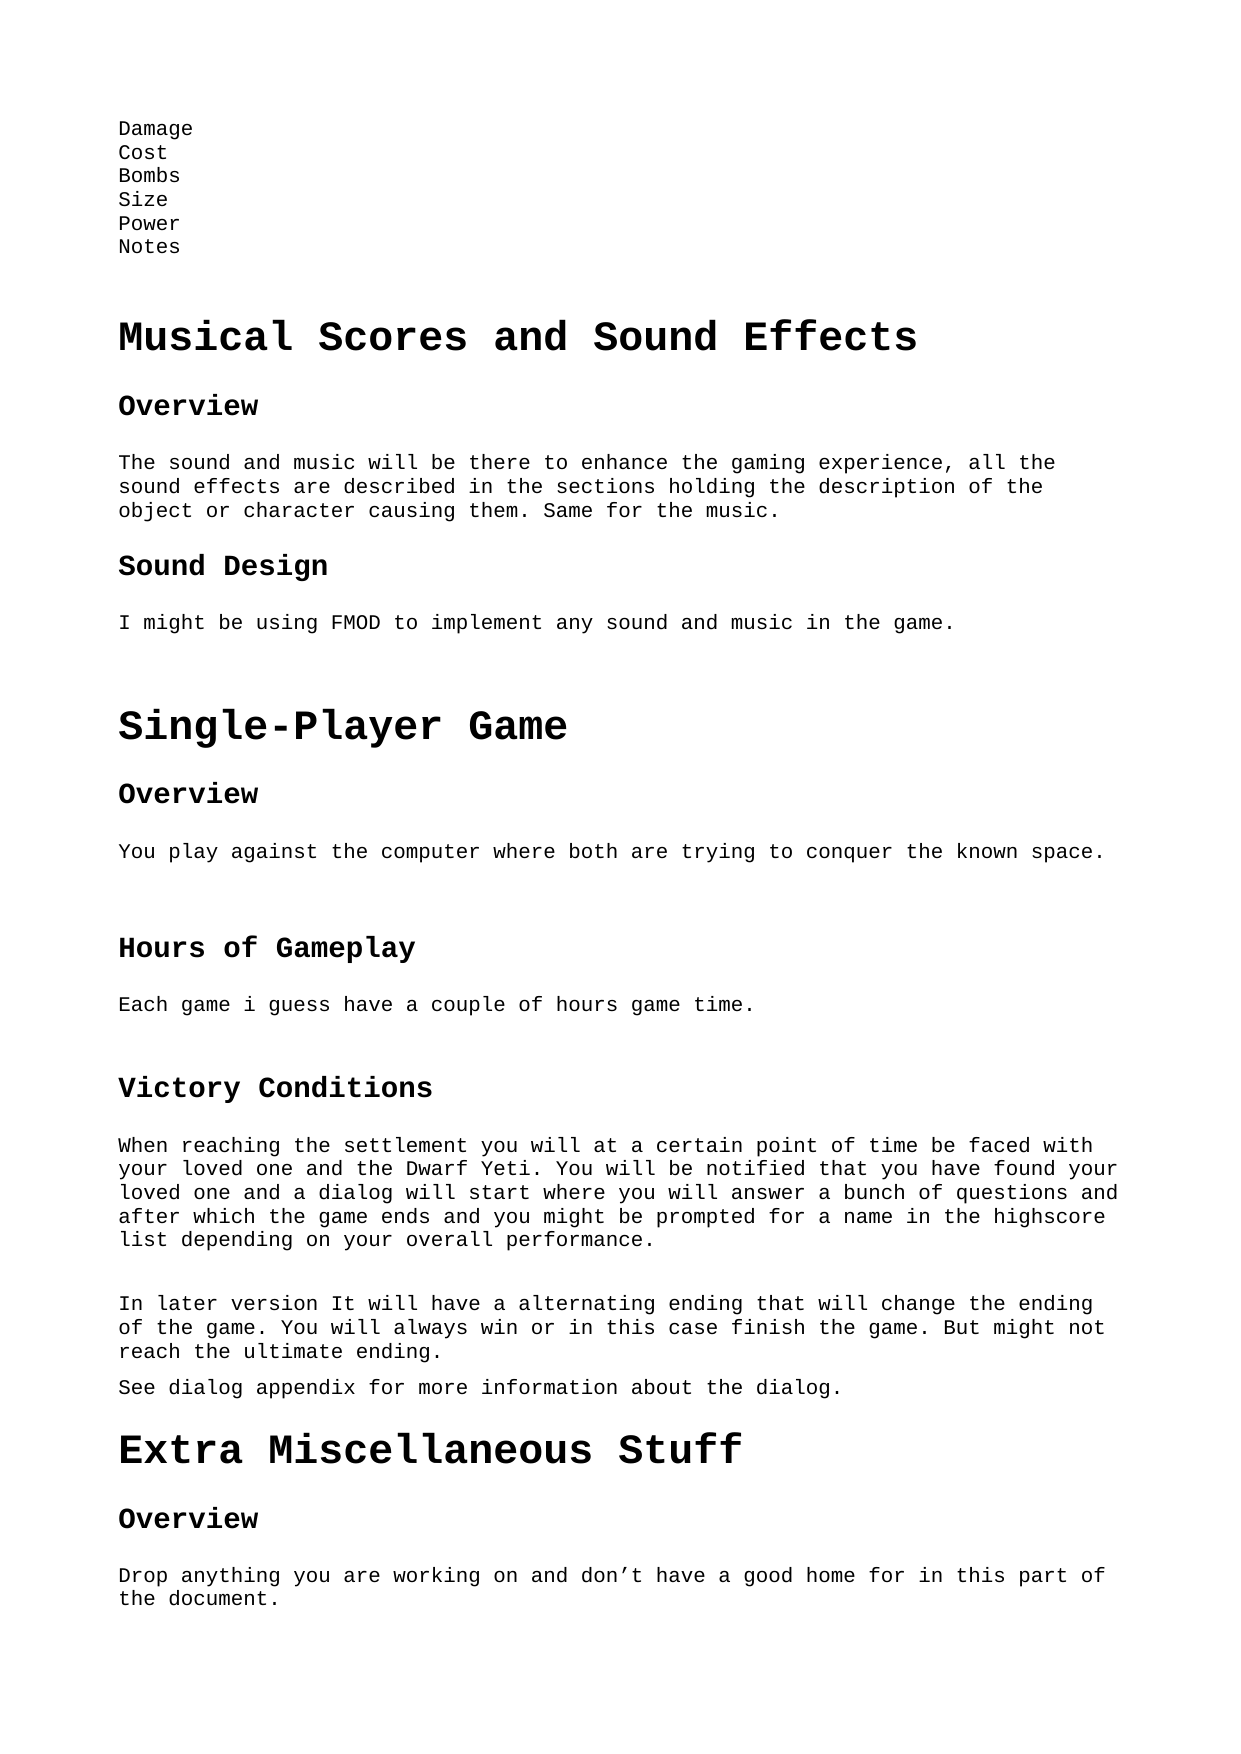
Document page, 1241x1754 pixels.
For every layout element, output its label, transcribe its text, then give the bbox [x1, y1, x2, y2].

text When reaching the settlement you will at a certain point of time be faced with your loved one and the Dwarf Yeti. You will be notified that you have found your loved one and a dialog will start where you will answer a bunch of questions and after which the game ends and you might be prompted for a name in the highscore list depending on your overall performance. [118, 1135, 1122, 1253]
text Damage [118, 118, 1122, 142]
text Overview [118, 391, 1122, 424]
text Sound Design [118, 551, 1122, 584]
text Size [118, 189, 1122, 213]
text I might be using FMOD to implement any sound and music in the game. [118, 612, 1122, 636]
text Power [118, 213, 1122, 236]
text Cost [118, 142, 1122, 165]
text Drop anything you are working on and don’t have a good home for in this part of the document. [118, 1565, 1122, 1612]
text Bombs [118, 165, 1122, 189]
text Notes [118, 236, 1122, 260]
text Overview [118, 1504, 1122, 1537]
text Single-Player Game [118, 704, 1122, 752]
text In later version It will have a alternating ending that will change the ending of the game. You will always win or in this case finish the game. But might not reach the ultimate ending. [118, 1293, 1122, 1364]
text Overview [118, 780, 1122, 813]
text The sound and music will be there to enhance the gaming experience, all the sound effects are described in the sections holding the description of the object or character causing them. Same for the music. [118, 452, 1122, 523]
text Hours of Gameplay [118, 933, 1122, 966]
text You play against the computer where both are trying to conquer the known space. [118, 841, 1122, 864]
text Each game i guess have a couple of hours game time. [118, 994, 1122, 1018]
text Musical Scores and Sound Effects [118, 316, 1122, 363]
text See dialog appendix for more information about the dialog. [118, 1377, 1122, 1401]
text Extra Miscellaneous Stuff [118, 1428, 1122, 1476]
text Victory Conditions [118, 1074, 1122, 1107]
